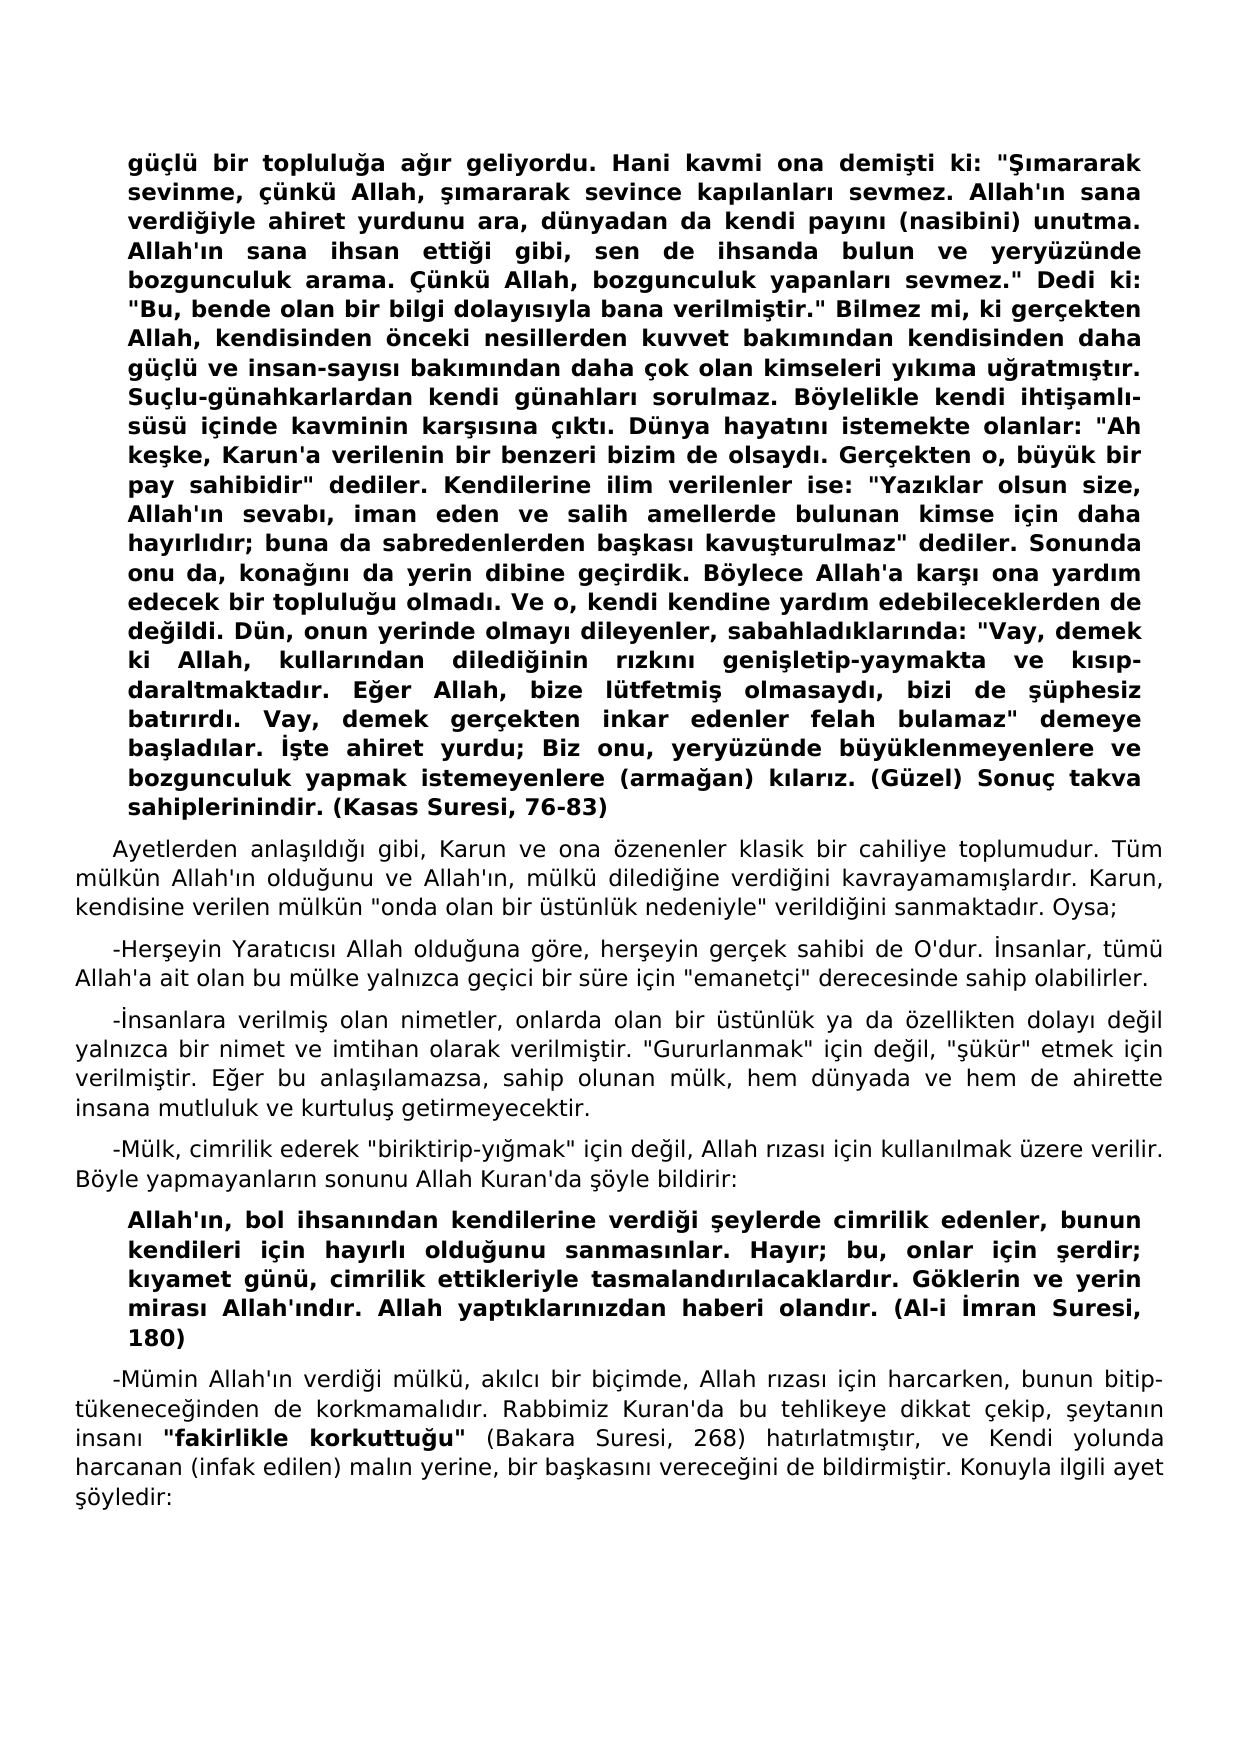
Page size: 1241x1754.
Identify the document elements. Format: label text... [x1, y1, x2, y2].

text Allah'ın, bol ihsanından kendilerine verdiği şeylerde cimrilik edenler, bunun kendileri için hayırlı olduğunu sanmasınlar. Hayır; bu, onlar için şerdir; kıyamet günü, cimrilik ettikleriyle tasmalandırılacaklardır. Göklerin ve yerin mirası Allah'ındır. Allah yaptıklarınızdan haberi olandır. (Al-i İmran Suresi, 180) [127, 1208, 1143, 1351]
text -Mümin Allah'ın verdiği mülkü, akılcı bir biçimde, Allah rızası için harcarken, bunun bitip-tükeneceğinden de korkmamalıdır. Rabbimiz Kuran'da bu tehlikeye dikkat çekip, şeytanın insanı "fakirlikle korkuttuğu" (Bakara Suresi, 268) hatırlatmıştır, ve Kendi yolunda harcanan (infak edilen) malın yerine, bir başkasını vereceğini de bildirmiştir. Konuyla ilgili ayet şöyledir: [75, 1367, 1165, 1510]
text -İnsanlara verilmiş olan nimetler, onlarda olan bir üstünlük ya da özellikten dolayı değil yalnızca bir nimet ve imtihan olarak verilmiştir. "Gururlanmak" için değil, "şükür" etmek için verilmiştir. Eğer bu anlaşılamazsa, sahip olunan mülk, hem dünyada ve hem de ahirette insana mutluluk ve kurtuluş getirmeyecektir. [75, 1007, 1165, 1122]
text Ayetlerden anlaşıldığı gibi, Karun ve ona özenenler klasik bir cahiliye toplumudur. Tüm mülkün Allah'ın olduğunu ve Allah'ın, mülkü dilediğine verdiğini kavrayamamışlardır. Karun, kendisine verilen mülkün "onda olan bir üstünlük nedeniyle" verildiğini sanmaktadır. Oysa; [75, 836, 1165, 921]
text -Mülk, cimrilik ederek "biriktirip-yığmak" için değil, Allah rızası için kullanılmak üzere verilir. Böyle yapmayanların sonunu Allah Kuran'da şöyle bildirir: [75, 1137, 1165, 1193]
text güçlü bir topluluğa ağır geliyordu. Hani kavmi ona demişti ki: "Şımararak sevinme, çünkü Allah, şımararak sevince kapılanları sevmez. Allah'ın sana verdiğiyle ahiret yurdunu ara, dünyadan da kendi payını (nasibini) unutma. Allah'ın sana ihsan ettiği gibi, sen de ihsanda bulun ve yeryüzünde bozgunculuk arama. Çünkü Allah, bozgunculuk yapanları sevmez." Dedi ki: "Bu, bende olan bir bilgi dolayısıyla bana verilmiştir." Bilmez mi, ki gerçekten Allah, kendisinden önceki nesillerden kuvvet bakımından kendisinden daha güçlü ve insan-sayısı bakımından daha çok olan kimseleri yıkıma uğratmıştır. Suçlu-günahkarlardan kendi günahları sorulmaz. Böylelikle kendi ihtişamlı-süsü içinde kavminin karşısına çıktı. Dünya hayatını istemekte olanlar: "Ah keşke, Karun'a verilenin bir benzeri bizim de olsaydı. Gerçekten o, büyük bir pay sahibidir" dediler. Kendilerine ilim verilenler ise: "Yazıklar olsun size, Allah'ın sevabı, iman eden ve salih amellerde bulunan kimse için daha hayırlıdır; buna da sabredenlerden başkası kavuşturulmaz" dediler. Sonunda onu da, konağını da yerin dibine geçirdik. Böylece Allah'a karşı ona yardım edecek bir topluluğu olmadı. Ve o, kendi kendine yardım edebileceklerden de değildi. Dün, onun yerinde olmayı dileyenler, sabahladıklarında: "Vay, demek ki Allah, kullarından dilediğinin rızkını genişletip-yaymakta ve kısıp-daraltmaktadır. Eğer Allah, bize lütfetmiş olmasaydı, bizi de şüphesiz batırırdı. Vay, demek gerçekten inkar edenler felah bulamaz" demeye başladılar. İşte ahiret yurdu; Biz onu, yeryüzünde büyüklenmeyenlere ve bozgunculuk yapmak istemeyenlere (armağan) kılarız. (Güzel) Sonuç takva sahiplerinindir. (Kasas Suresi, 76-83) [127, 150, 1143, 821]
text -Herşeyin Yaratıcısı Allah olduğuna göre, herşeyin gerçek sahibi de O'dur. İnsanlar, tümü Allah'a ait olan bu mülke yalnızca geçici bir süre için "emanetçi" derecesinde sahip olabilirler. [75, 936, 1165, 992]
